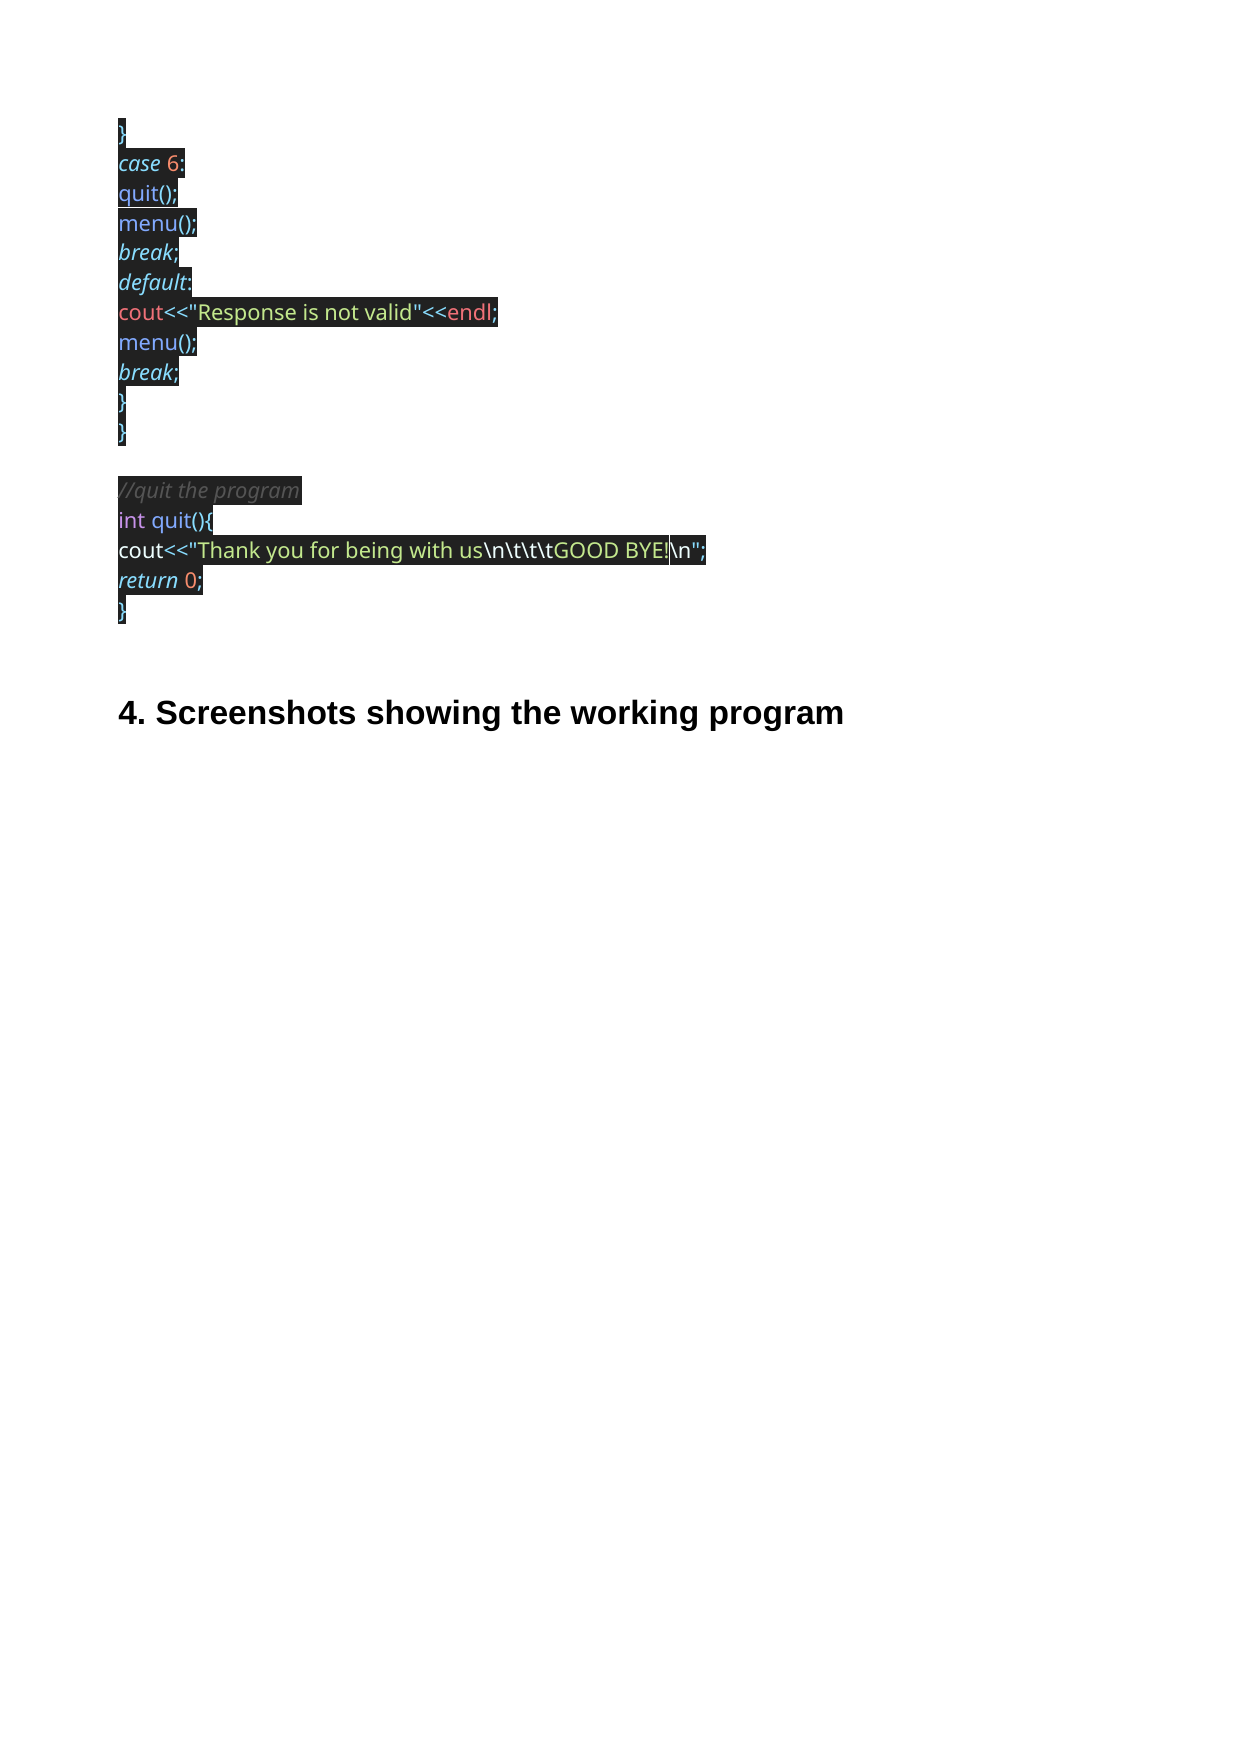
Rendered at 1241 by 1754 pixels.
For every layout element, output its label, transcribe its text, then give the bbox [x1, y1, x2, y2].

text quit(); [118, 178, 1122, 207]
text case 6: [118, 148, 1122, 178]
subtitle 4. Screenshots showing the working program [118, 693, 1122, 732]
text int quit(){ [118, 505, 1122, 535]
text cout<<"Response is not valid"<<endl; [118, 297, 1122, 327]
text menu(); [118, 327, 1122, 356]
text } [118, 595, 1122, 624]
text return 0; [118, 565, 1122, 595]
text } [118, 416, 1122, 446]
text default: [118, 267, 1122, 297]
text } [118, 386, 1122, 416]
text break; [118, 356, 1122, 386]
text //quit the program [118, 476, 1122, 505]
text } [118, 118, 1122, 148]
text menu(); [118, 207, 1122, 237]
text cout<<"Thank you for being with us\n\t\t\tGOOD BYE!\n"; [118, 535, 1122, 565]
text break; [118, 237, 1122, 267]
